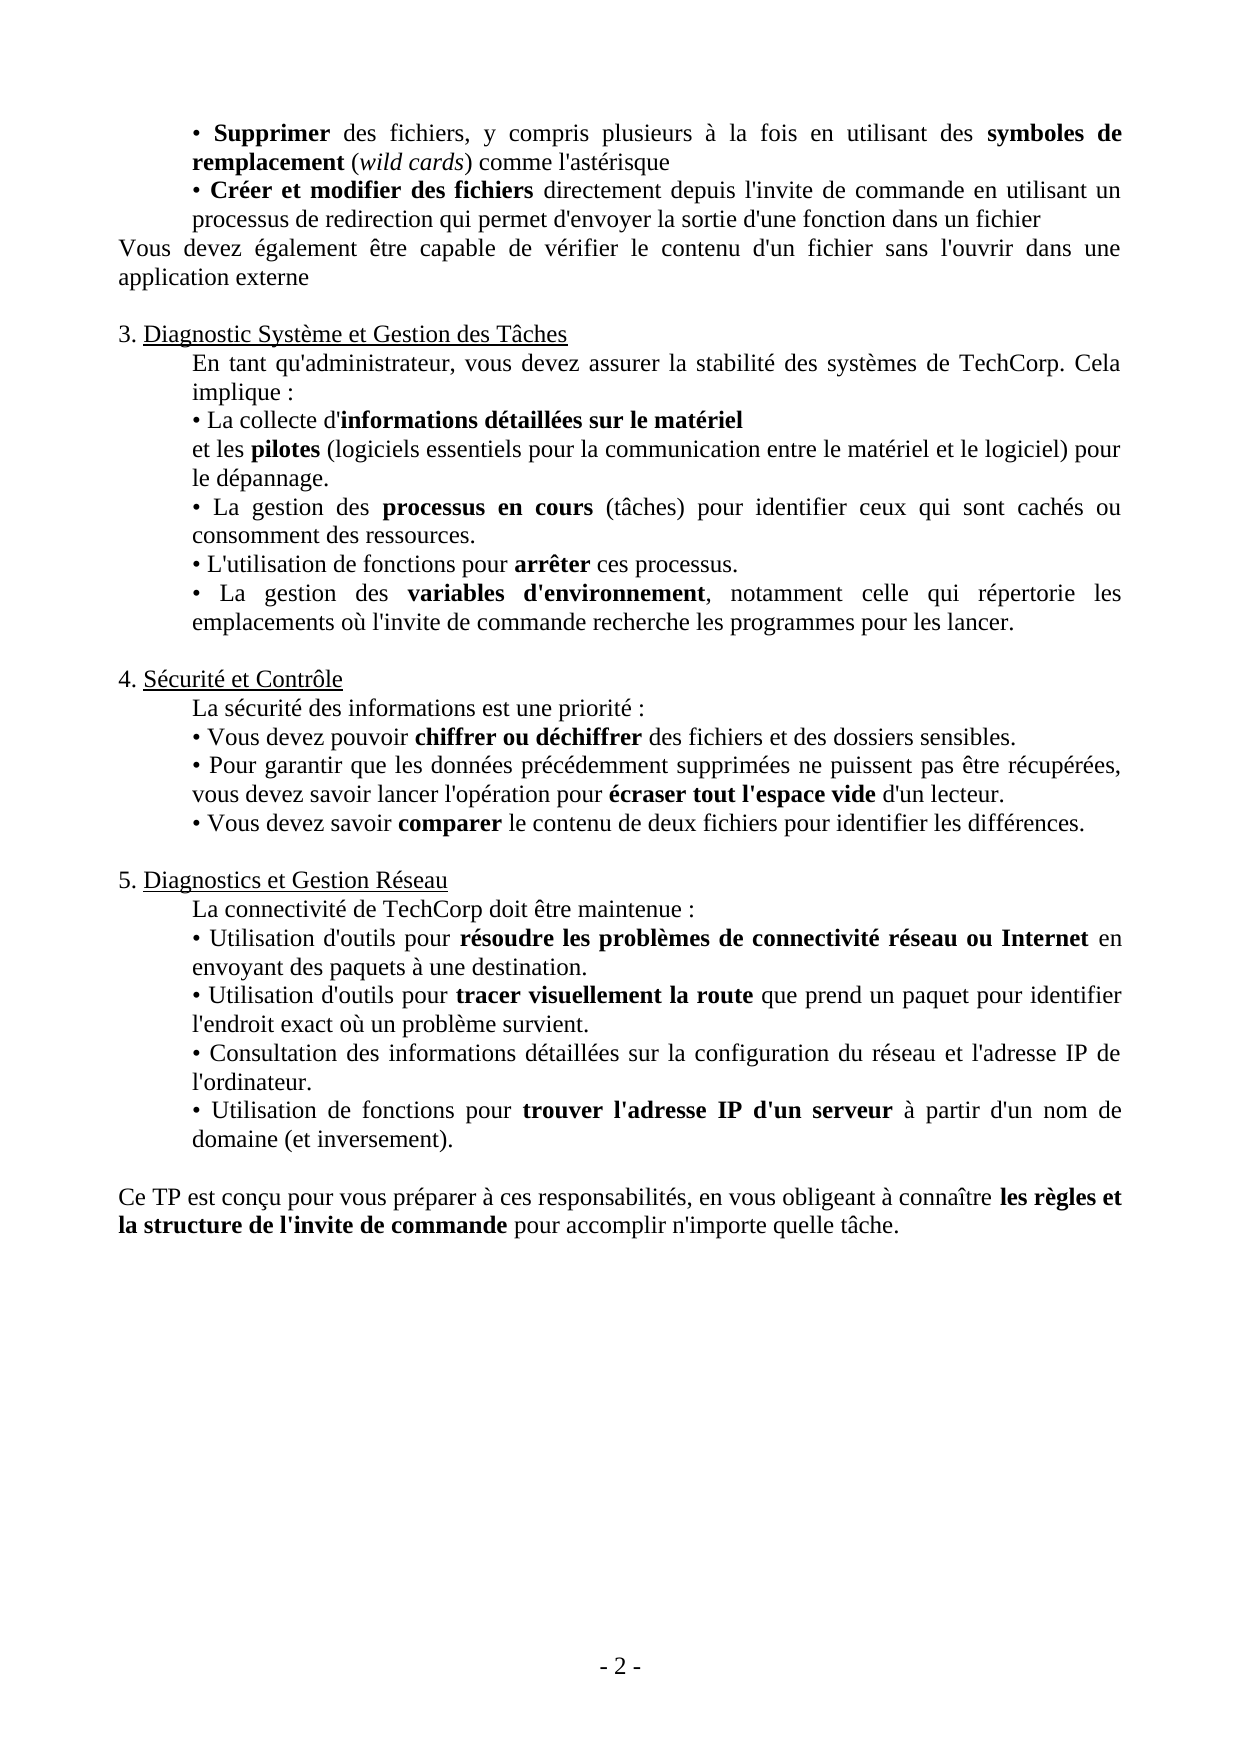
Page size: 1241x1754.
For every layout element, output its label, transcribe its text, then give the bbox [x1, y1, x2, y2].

text 4. Sécurité et Contrôle [118, 664, 1122, 693]
text • La collecte d'informations détaillées sur le matériel [192, 406, 1122, 434]
text • L'utilisation de fonctions pour arrêter ces processus. [192, 549, 1122, 578]
text En tant qu'administrateur, vous devez assurer la stabilité des systèmes de TechCorp. Cela implique : [192, 348, 1122, 406]
text 3. Diagnostic Système et Gestion des Tâches [118, 319, 1122, 348]
text • Créer et modifier des fichiers directement depuis l'invite de commande en utilisant un processus de redirection qui permet d'envoyer la sortie d'une fonction dans un fichier [192, 176, 1122, 233]
text 5. Diagnostics et Gestion Réseau [118, 866, 1122, 894]
text et les pilotes (logiciels essentiels pour la communication entre le matériel et le logiciel) pour le dépannage. [192, 434, 1122, 492]
text • Utilisation de fonctions pour trouver l'adresse IP d'un serveur à partir d'un nom de domaine (et inversement). [192, 1096, 1122, 1153]
text • La gestion des processus en cours (tâches) pour identifier ceux qui sont cachés ou consomment des ressources. [192, 492, 1122, 549]
text La connectivité de TechCorp doit être maintenue : [192, 894, 1122, 923]
text • Utilisation d'outils pour tracer visuellement la route que prend un paquet pour identifier l'endroit exact où un problème survient. [192, 981, 1122, 1038]
text • Consultation des informations détaillées sur la configuration du réseau et l'adresse IP de l'ordinateur. [192, 1038, 1122, 1096]
text La sécurité des informations est une priorité : [192, 693, 1122, 722]
text • Vous devez savoir comparer le contenu de deux fichiers pour identifier les différences. [192, 808, 1122, 837]
text • La gestion des variables d'environnement, notamment celle qui répertorie les emplacements où l'invite de commande recherche les programmes pour les lancer. [192, 578, 1122, 636]
text • Pour garantir que les données précédemment supprimées ne puissent pas être récupérées, vous devez savoir lancer l'opération pour écraser tout l'espace vide d'un lecteur. [192, 751, 1122, 808]
text Vous devez également être capable de vérifier le contenu d'un fichier sans l'ouvrir dans une application externe [118, 233, 1122, 291]
text • Utilisation d'outils pour résoudre les problèmes de connectivité réseau ou Internet en envoyant des paquets à une destination. [192, 923, 1122, 981]
text • Vous devez pouvoir chiffrer ou déchiffrer des fichiers et des dossiers sensibles. [192, 722, 1122, 751]
text Ce TP est conçu pour vous préparer à ces responsabilités, en vous obligeant à connaître les règles et la structure de l'invite de commande pour accomplir n'importe quelle tâche. [118, 1182, 1122, 1239]
text • Supprimer des fichiers, y compris plusieurs à la fois en utilisant des symboles de remplacement (wild cards) comme l'astérisque [192, 118, 1122, 176]
